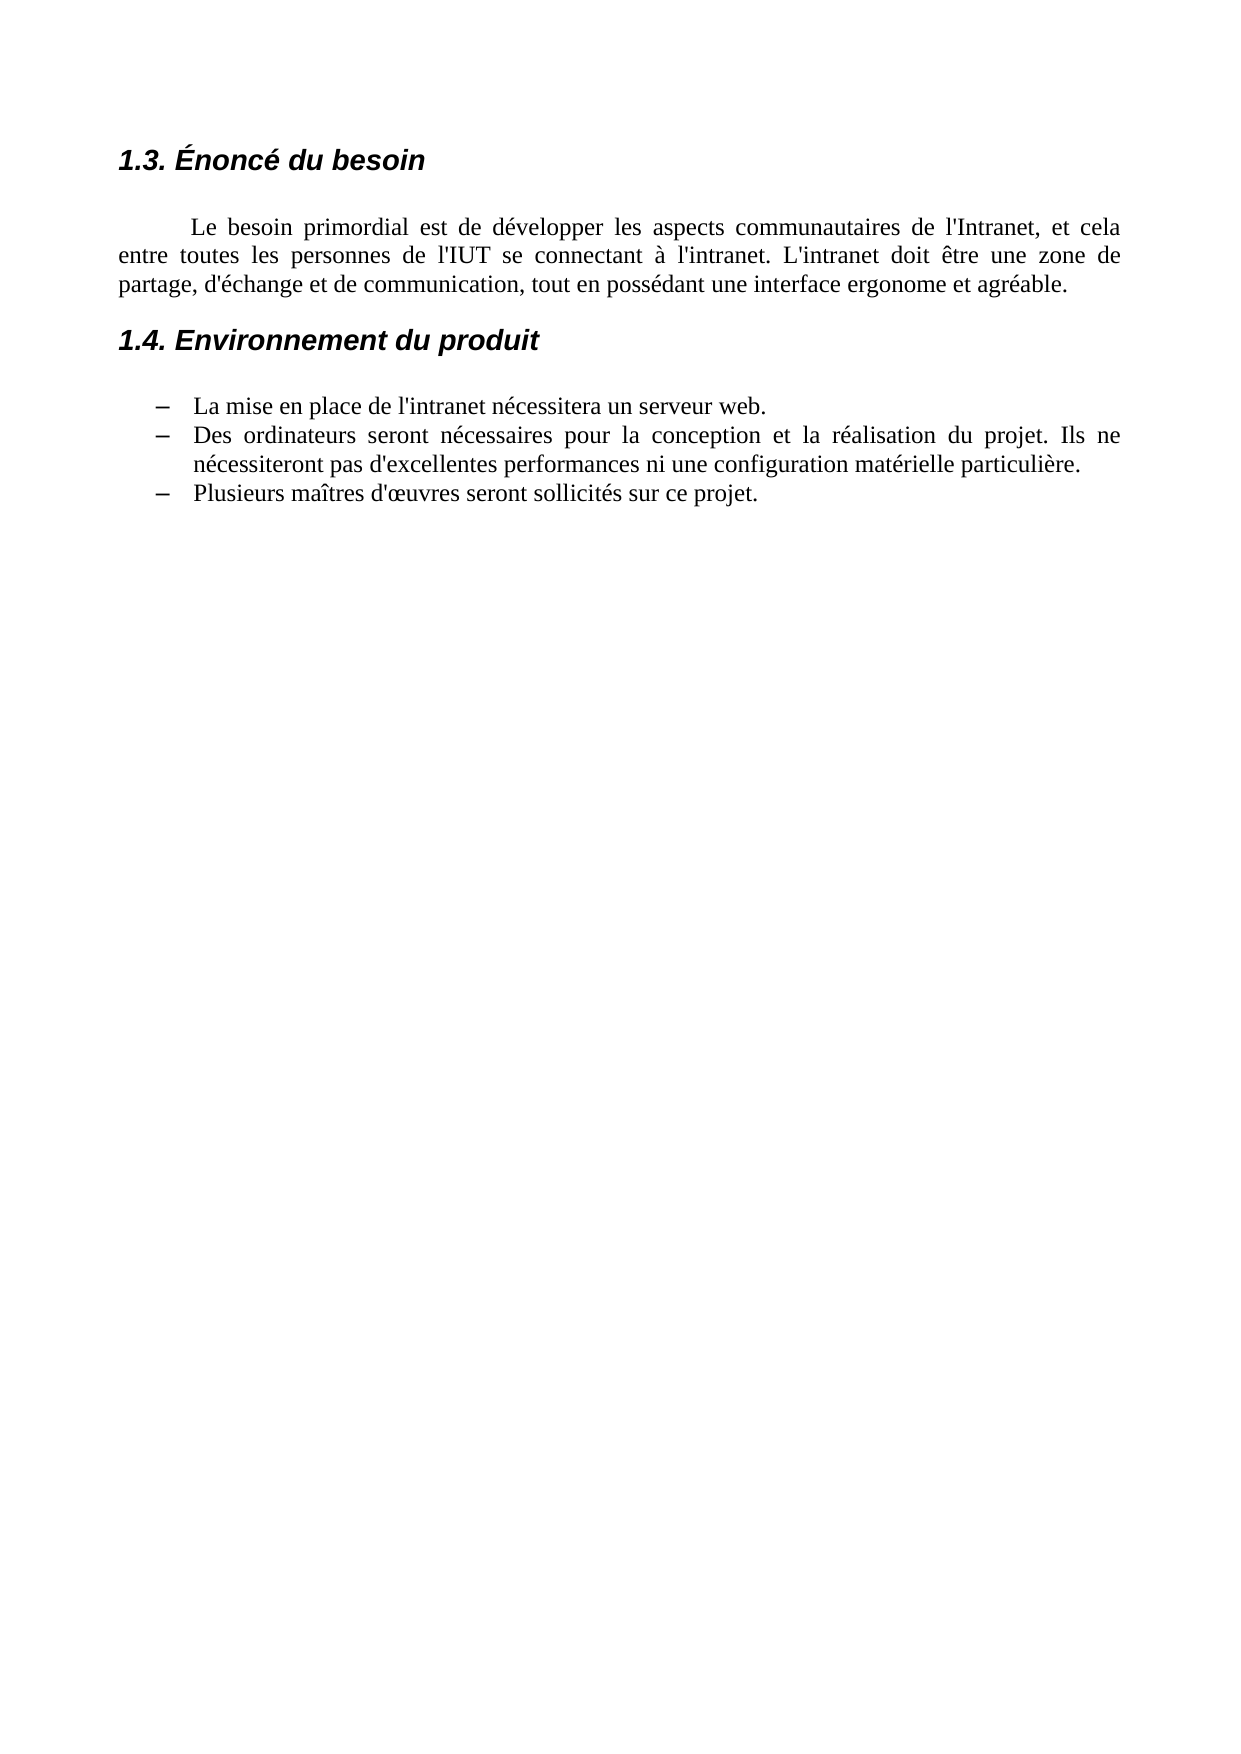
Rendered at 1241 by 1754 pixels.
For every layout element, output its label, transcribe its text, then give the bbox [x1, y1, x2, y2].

list Plusieurs maîtres d'œuvres seront sollicités sur ce projet. [156, 478, 1122, 506]
list La mise en place de l'intranet nécessitera un serveur web. [156, 391, 1122, 420]
list Des ordinateurs seront nécessaires pour la conception et la réalisation du projet. Ils ne nécessiteront pas d'excellentes performances ni une configuration matérielle particulière. [156, 420, 1122, 478]
text Le besoin primordial est de développer les aspects communautaires de l'Intranet, et cela entre toutes les personnes de l'IUT se connectant à l'intranet. L'intranet doit être une zone de partage, d'échange et de communication, tout en possédant une interface ergonome et agréable. [118, 212, 1122, 298]
subtitle 1.4. Environnement du produit [118, 323, 1122, 356]
subtitle 1.3. Énoncé du besoin [118, 143, 1122, 177]
